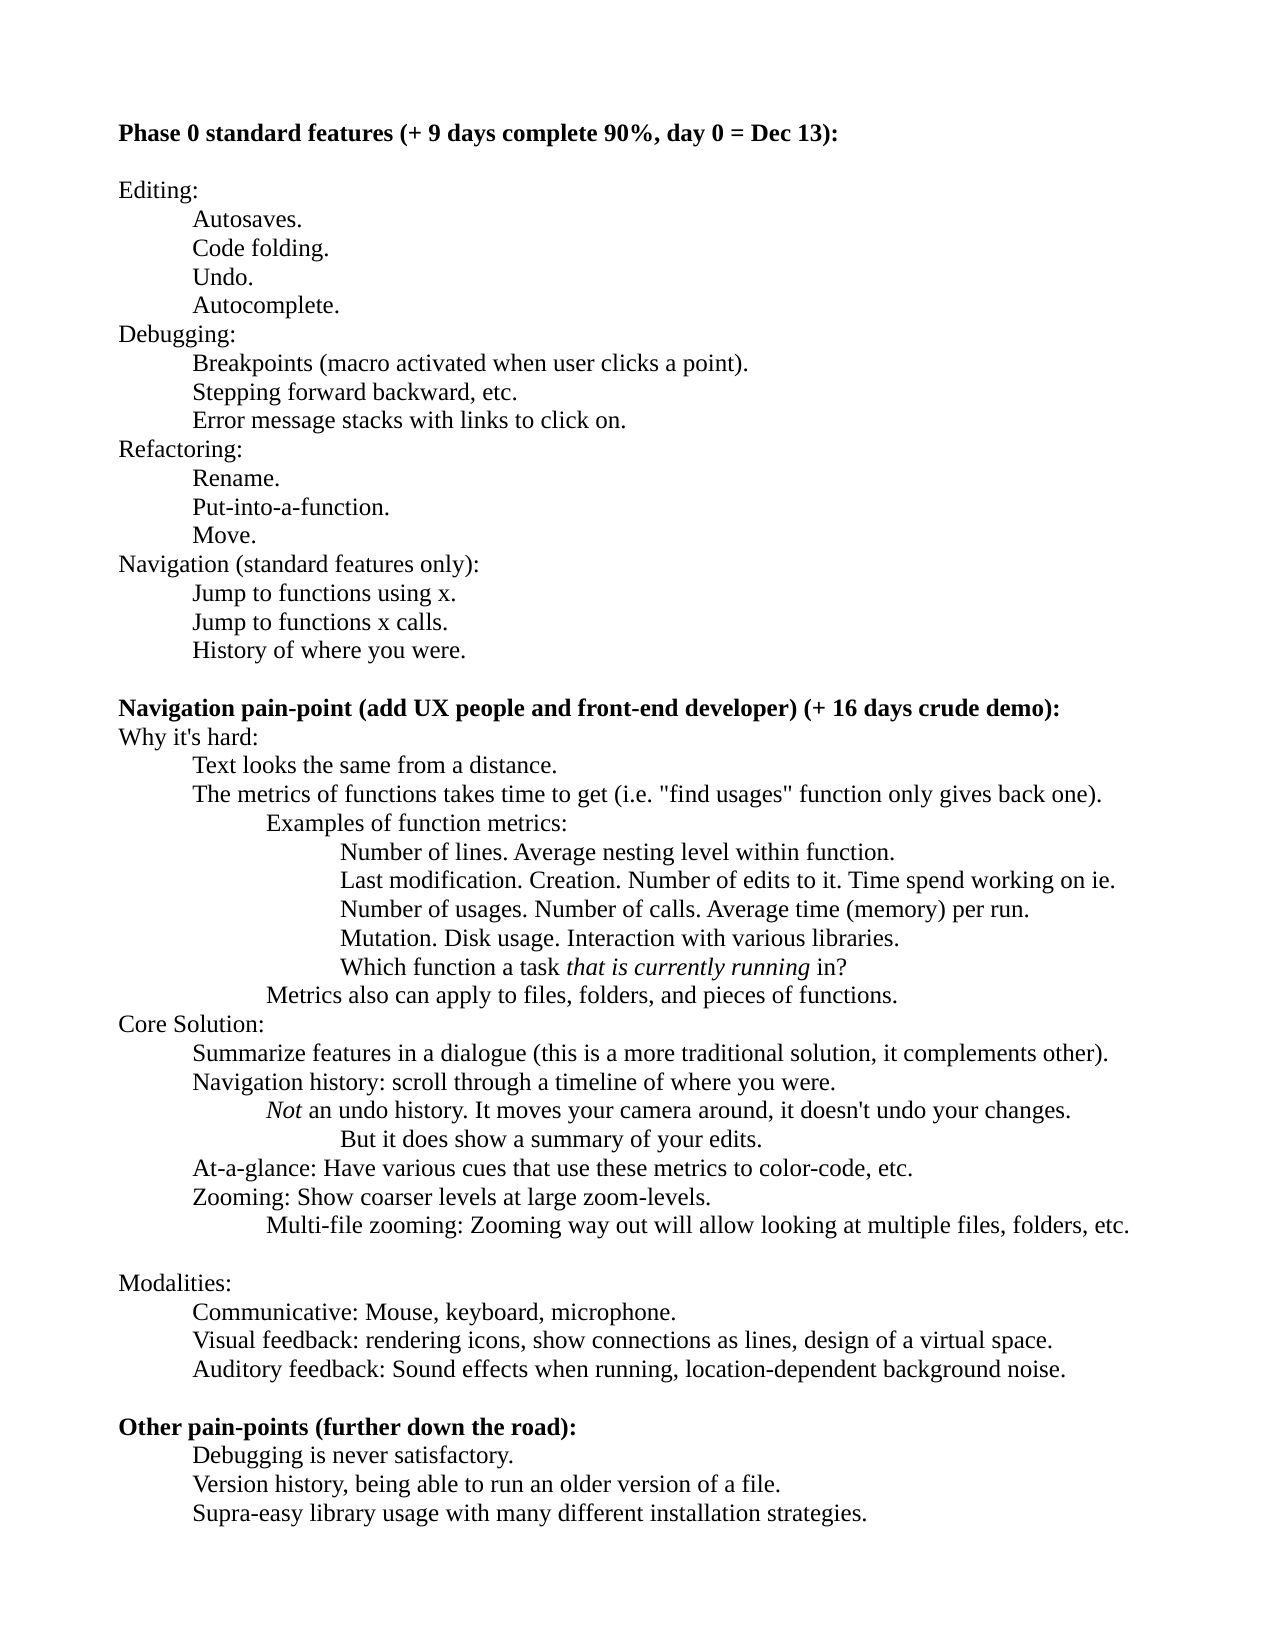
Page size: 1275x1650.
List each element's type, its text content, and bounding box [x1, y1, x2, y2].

text Auditory feedback: Sound effects when running, location-dependent background noise. [118, 1354, 1157, 1383]
text Jump to functions using x. [118, 578, 1157, 607]
text Breakpoints (macro activated when user clicks a point). [118, 348, 1157, 377]
text Refactoring: [118, 434, 1157, 463]
text Last modification. Creation. Number of edits to it. Time spend working on ie. [118, 866, 1157, 894]
text Number of lines. Average nesting level within function. [118, 837, 1157, 866]
text History of where you were. [118, 636, 1157, 664]
text Code folding. [118, 233, 1157, 262]
text Autosaves. [118, 204, 1157, 233]
text The metrics of functions takes time to get (i.e. "find usages" function only gives back one). [118, 779, 1157, 808]
text Undo. [118, 262, 1157, 291]
text Text looks the same from a distance. [118, 751, 1157, 779]
text Navigation pain-point (add UX people and front-end developer) (+ 16 days crude demo): [118, 693, 1157, 722]
text Navigation history: scroll through a timeline of where you were. [118, 1067, 1157, 1096]
text Summarize features in a dialogue (this is a more traditional solution, it complements other). [118, 1038, 1157, 1067]
text Error message stacks with links to click on. [118, 406, 1157, 434]
text Put-into-a-function. [118, 492, 1157, 521]
text Multi-file zooming: Zooming way out will allow looking at multiple files, folders, etc. [118, 1211, 1157, 1239]
text Zooming: Show coarser levels at large zoom-levels. [118, 1182, 1157, 1211]
text Metrics also can apply to files, folders, and pieces of functions. [118, 981, 1157, 1009]
text Supra-easy library usage with many different installation strategies. [118, 1498, 1157, 1527]
text Navigation (standard features only): [118, 549, 1157, 578]
text Not an undo history. It moves your camera around, it doesn't undo your changes. [118, 1096, 1157, 1124]
text Communicative: Mouse, keyboard, microphone. [118, 1297, 1157, 1326]
text Modalities: [118, 1268, 1157, 1297]
text Editing: [118, 176, 1157, 204]
text Other pain-points (further down the road): [118, 1412, 1157, 1441]
text Why it's hard: [118, 722, 1157, 751]
text But it does show a summary of your edits. [118, 1124, 1157, 1153]
text Visual feedback: rendering icons, show connections as lines, design of a virtual space. [118, 1326, 1157, 1354]
text Core Solution: [118, 1009, 1157, 1038]
text Mutation. Disk usage. Interaction with various libraries. [118, 923, 1157, 952]
text Which function a task that is currently running in? [118, 952, 1157, 981]
text Debugging: [118, 319, 1157, 348]
text Jump to functions x calls. [118, 607, 1157, 636]
text Phase 0 standard features (+ 9 days complete 90%, day 0 = Dec 13): [118, 118, 1157, 147]
text Number of usages. Number of calls. Average time (memory) per run. [118, 894, 1157, 923]
text Debugging is never satisfactory. [118, 1441, 1157, 1469]
text Stepping forward backward, etc. [118, 377, 1157, 406]
text Autocomplete. [118, 291, 1157, 319]
text Rename. [118, 463, 1157, 492]
text Examples of function metrics: [118, 808, 1157, 837]
text Version history, being able to run an older version of a file. [118, 1469, 1157, 1498]
text At-a-glance: Have various cues that use these metrics to color-code, etc. [118, 1153, 1157, 1182]
text Move. [118, 521, 1157, 549]
